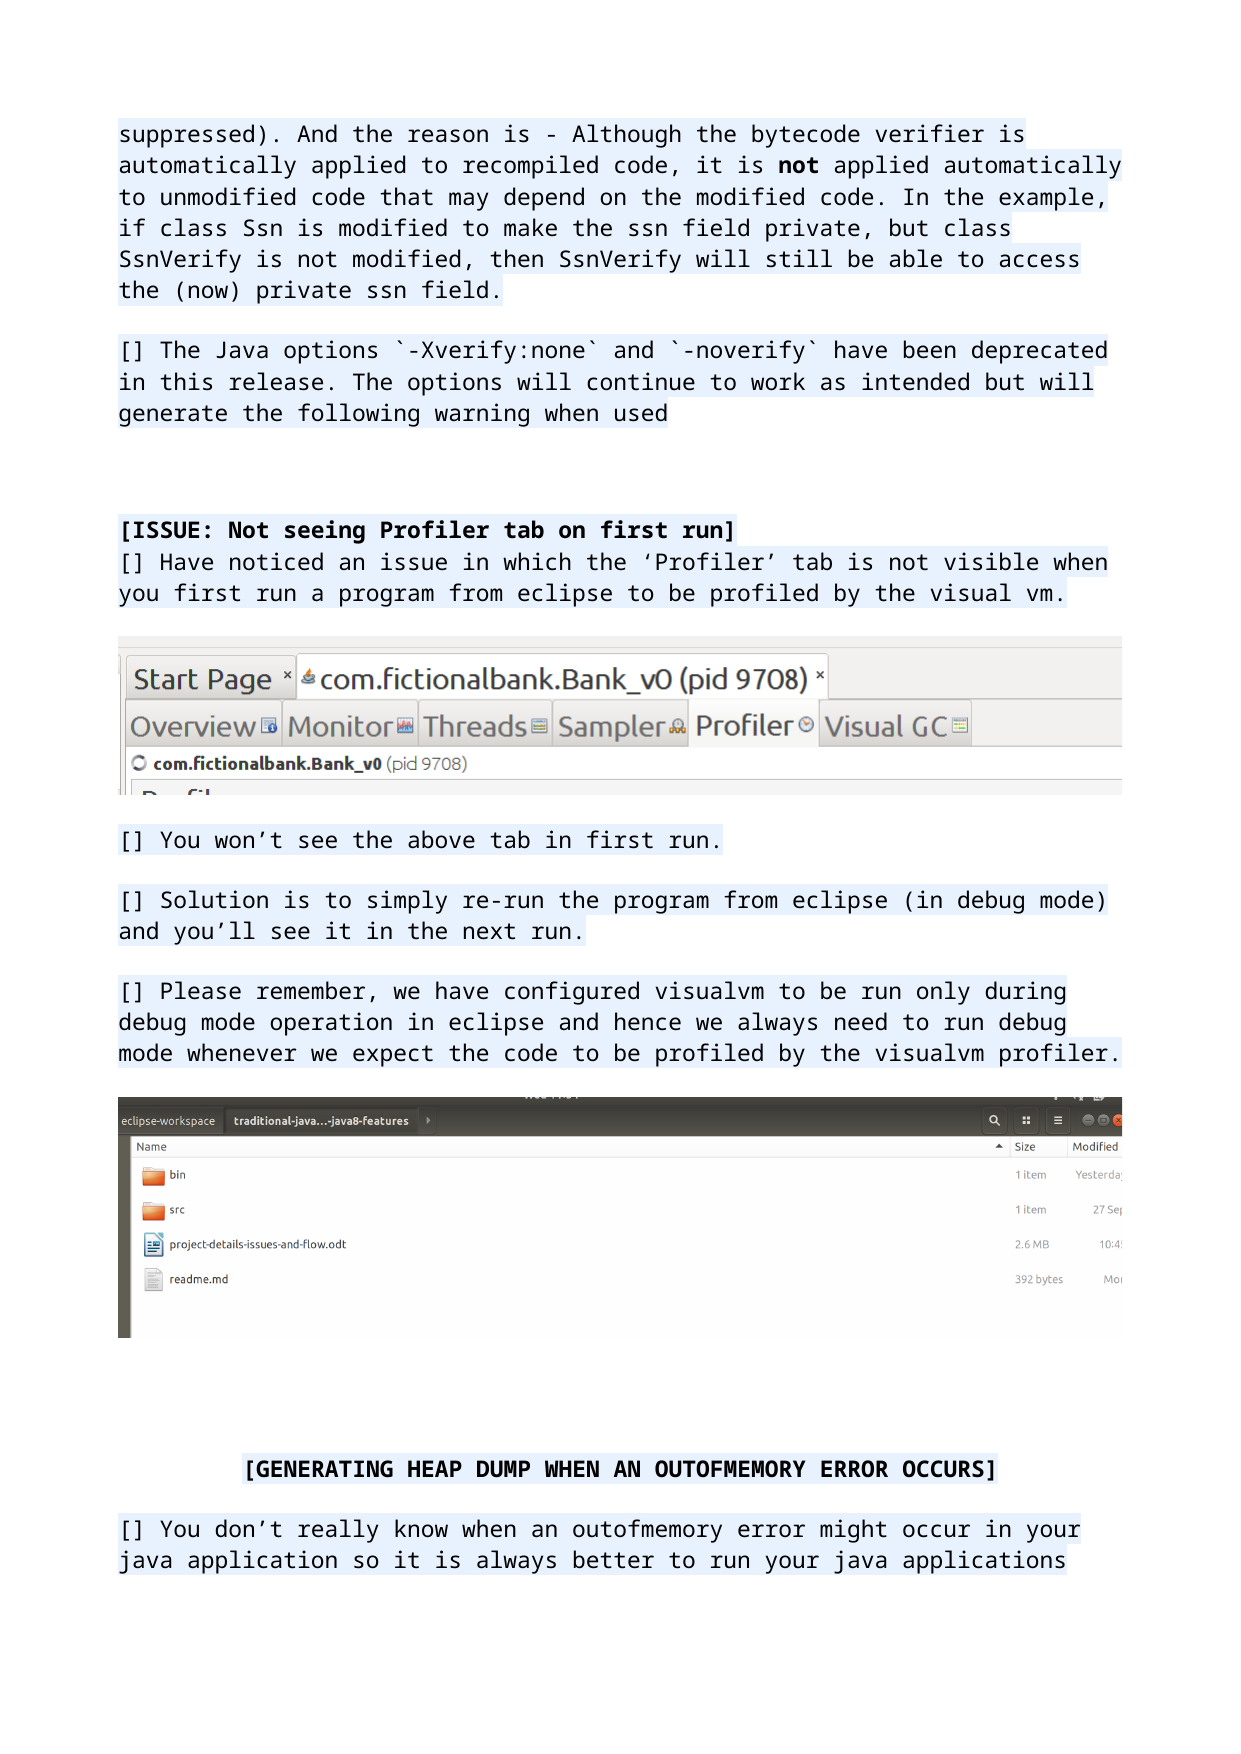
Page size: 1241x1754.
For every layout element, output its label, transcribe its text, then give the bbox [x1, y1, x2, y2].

picture [118, 636, 1123, 795]
text [ISSUE: Not seeing Profiler tab on first run] [118, 514, 1122, 546]
text [] Solution is to simply re-run the program from eclipse (in debug mode) and you’ll see it in the next run. [118, 883, 1122, 946]
text [] You won’t see the above tab in first run. [118, 823, 1122, 855]
text [] Please remember, we have configured visualvm to be run only during debug mode operation in eclipse and hence we always need to run debug mode whenever we expect the code to be profiled by the visualvm profiler. [118, 975, 1122, 1068]
text [] The Java options `-Xverify:none` and `-noverify` have been deprecated in this release. The options will continue to work as intended but will generate the following warning when used [118, 334, 1122, 428]
picture [118, 1097, 1123, 1338]
text suppressed). And the reason is - Although the bytecode verifier is automatically applied to recompiled code, it is not applied automatically to unmodified code that may depend on the modified code. In the example, if class Ssn is modified to make the ssn field private, but class SsnVerify is not modified, then SsnVerify will still be able to access the (now) private ssn field. [118, 118, 1122, 306]
text [] You don’t really know when an outofmemory error might occur in your java application so it is always better to run your java applications [118, 1512, 1122, 1575]
text [GENERATING HEAP DUMP WHEN AN OUTOFMEMORY ERROR OCCURS] [118, 1452, 1122, 1484]
text [] Have noticed an issue in which the ‘Profiler’ tab is not visible when you first run a program from eclipse to be profiled by the visual vm. [118, 546, 1122, 608]
